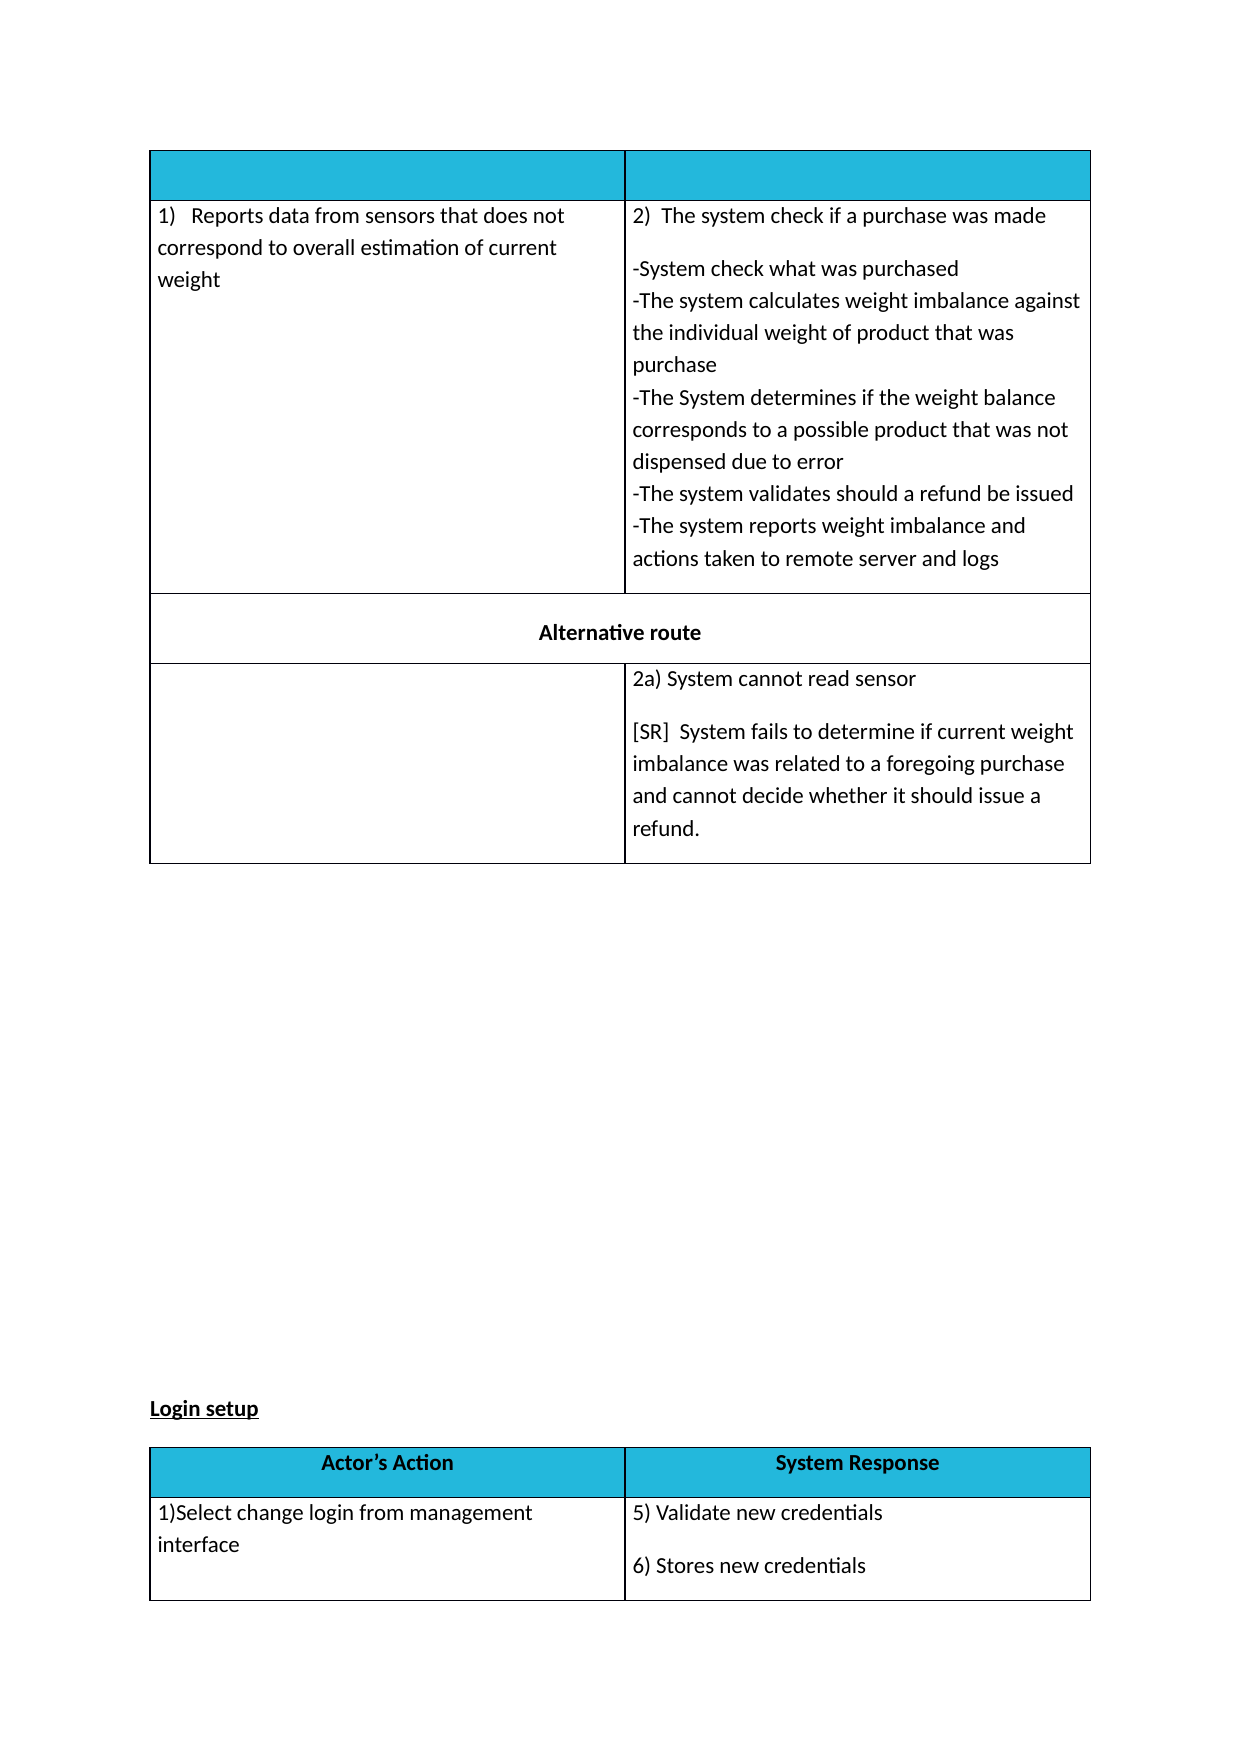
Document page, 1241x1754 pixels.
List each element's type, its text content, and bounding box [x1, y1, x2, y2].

table_cell 1)Select change login from management interface [151, 1498, 624, 1600]
text Login setup [150, 1394, 1090, 1422]
table_cell [151, 664, 624, 863]
table_cell 2a) System cannot read sensor [SR] System fails to determine if current weight imbalance was related to a foregoing purchase and cannot decide whether it should issue a refund. [626, 664, 1090, 863]
table_cell 2) The system check if a purchase was made -System check what was purchased -The system calculates weight imbalance against the individual weight of product that was purchase -The System determines if the weight balance corresponds to a possible product that was not dispensed due to error -The system validates should a refund be issued -The system reports weight imbalance and actions taken to remote server and logs [626, 201, 1090, 592]
table_header [151, 151, 624, 200]
table_header System Response [626, 1448, 1090, 1497]
table_header Actor’s Action [151, 1448, 624, 1497]
table_header [626, 151, 1090, 200]
table_cell 1) Reports data from sensors that does not correspond to overall estimation of current weight [151, 201, 624, 592]
table_cell 5) Validate new credentials 6) Stores new credentials [626, 1498, 1090, 1600]
table_cell Alternative route [151, 594, 1090, 663]
